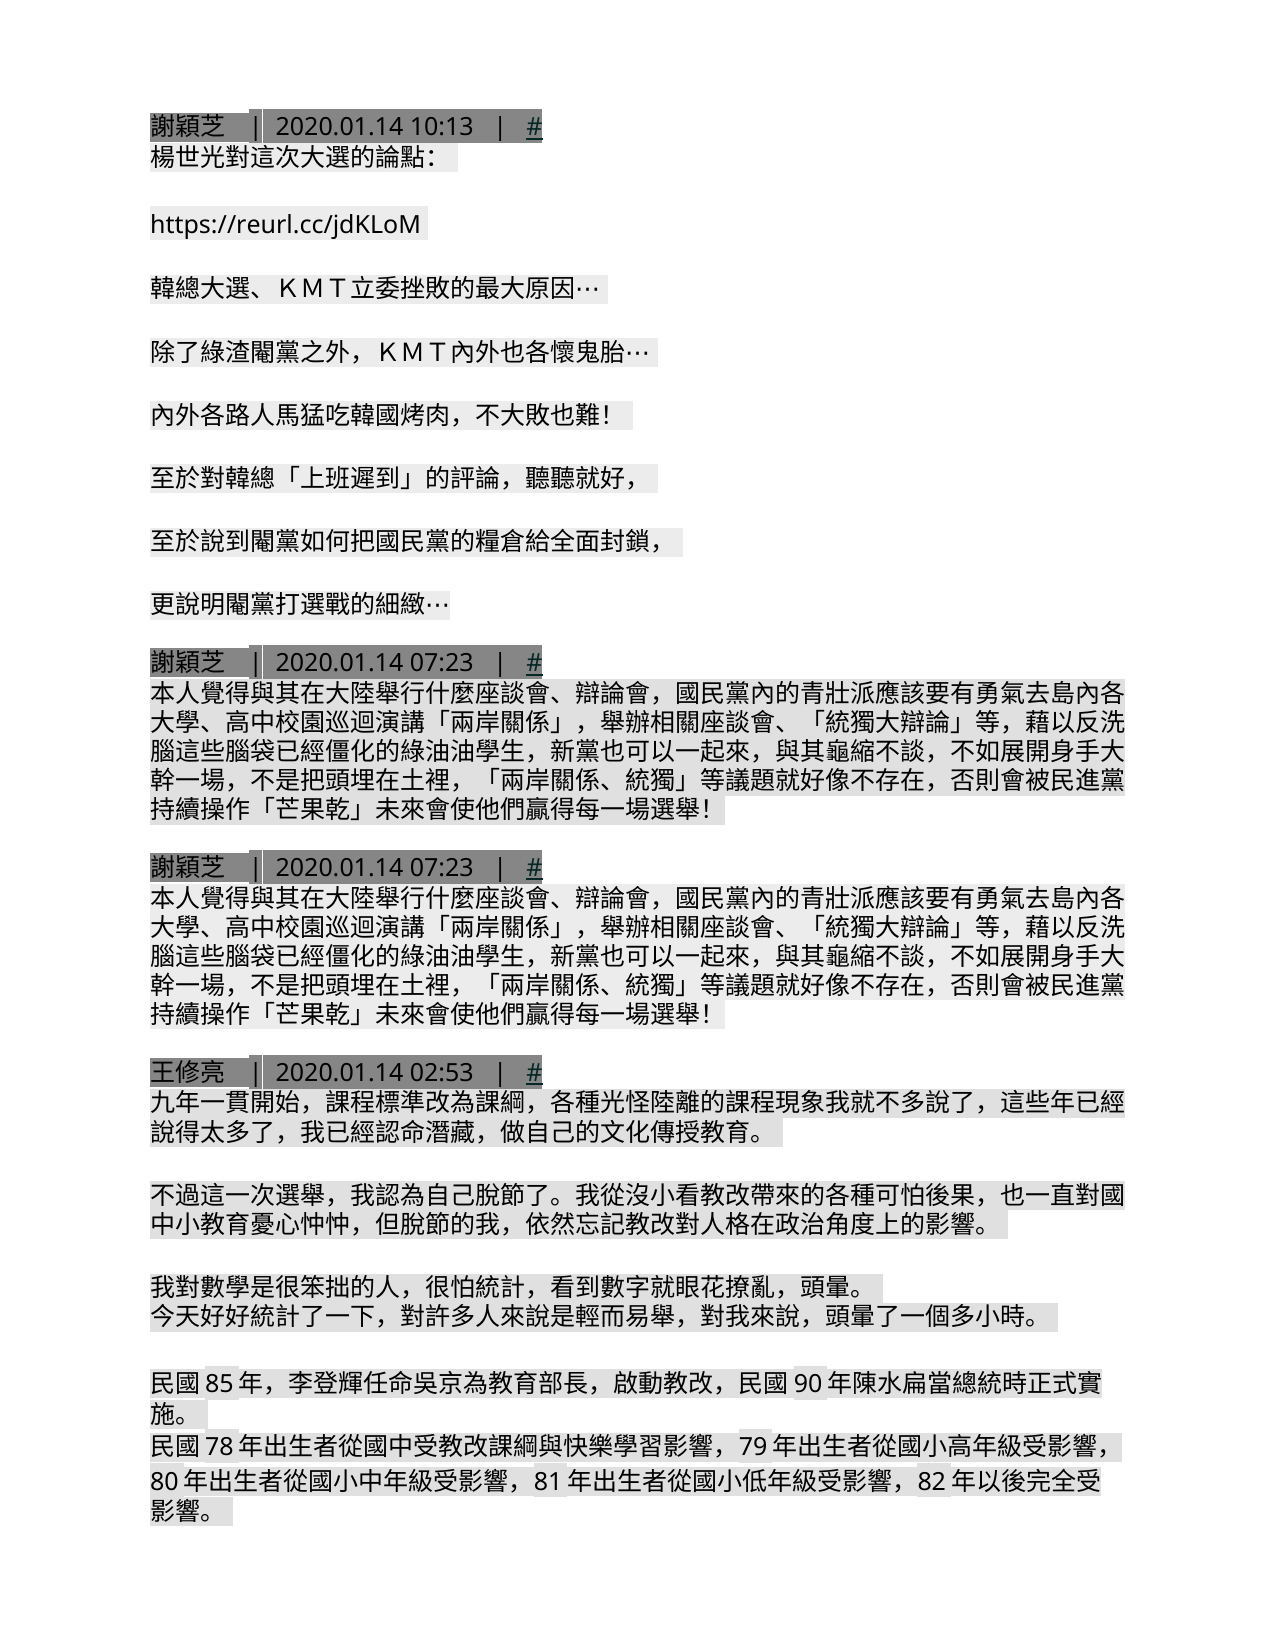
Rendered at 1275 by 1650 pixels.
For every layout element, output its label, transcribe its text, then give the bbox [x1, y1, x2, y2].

text 謝穎芝 | 2020.01.14 07:23 | # [150, 850, 1125, 884]
text 謝穎芝 | 2020.01.14 07:23 | # [150, 645, 1125, 679]
text 楊世光對這次大選的論點： https://reurl.cc/jdKLoM 韓總大選、ＫＭＴ立委挫敗的最大原因⋯ 除了綠渣閹黨之外，ＫＭＴ內外也各懷鬼胎⋯ 內外各路人馬猛吃韓國烤肉，不大敗也難！ 至於對韓總「上班遲到」的評論，聽聽就好， 至於說到閹黨如何把國民黨的糧倉給全面封鎖， 更說明閹黨打選戰的細緻⋯ [150, 143, 1125, 620]
text 本人覺得與其在大陸舉行什麼座談會、辯論會，國民黨內的青壯派應該要有勇氣去島內各大學、高中校園巡迴演講「兩岸關係」，舉辦相關座談會、「統獨大辯論」等，藉以反洗腦這些腦袋已經僵化的綠油油學生，新黨也可以一起來，與其龜縮不談，不如展開身手大幹一場，不是把頭埋在土裡，「兩岸關係、統獨」等議題就好像不存在，否則會被民進黨持續操作「芒果乾」未來會使他們贏得每一場選舉！ [150, 679, 1125, 825]
text 九年一貫開始，課程標準改為課綱，各種光怪陸離的課程現象我就不多說了，這些年已經說得太多了，我已經認命潛藏，做自己的文化傳授教育。 不過這一次選舉，我認為自己脫節了。我從沒小看教改帶來的各種可怕後果，也一直對國中小教育憂心忡忡，但脫節的我，依然忘記教改對人格在政治角度上的影響。 我對數學是很笨拙的人，很怕統計，看到數字就眼花撩亂，頭暈。 今天好好統計了一下，對許多人來說是輕而易舉，對我來說，頭暈了一個多小時。 民國85年，李登輝任命吳京為教育部長，啟動教改，民國90年陳水扁當總統時正式實施。 民國78年出生者從國中受教改課綱與快樂學習影響，79年出生者從國小高年級受影響，80年出生者從國小中年級受影響，81年出生者從國小低年級受影響，82年以後完全受影響。 這個快樂學習就是「不思考」的元凶。台灣的數學教授總說「不學數學就沒有邏輯能力」，但是在邏輯的象牙塔中，並不代表有能力理解政治與生活。 小學教育是生活，生活哲學完全不同於數學邏輯。 這些就不說了，說了又挨批。 看看教改影響的世代總人數。 民國78年新生兒人數315299人。 民國79年新生兒人數335618人。 民國80年新生兒人數321932人。 民國81年新生兒人數321632人。 民國82年新生兒人數325613人。 民國83年新生兒人數322,938人。 民國84年新生兒人數329,581人。 民國85年新生兒人數325,545人。 民國86年新生兒人數326,002人。 民國87年新生兒人數271,450人。 民國88年新生兒人數283,661人，以上至此108年都擁有投票權。 78年至88年教改歷年統計，共計3479271人擁有投票權。 他們未必很喜歡蔡英文，但是因為課程內容去中化與思考能力的問題，極為容易被蒙蔽，被亡國感吞食。年輕人通常對政治無視，但這一次的香港反送中，給了絕佳的機會。 履霜堅冰至，台灣的文化與教育只會滅絕得越來越快越多，不會有救了。 我本來還有點思想，或許從大處著眼，民進黨終究需要面對人民，人民終究會有看清的一天。但是統計完之後，真的死心，快樂學習毀損了思考能力，局面再怎麼壞，民進黨再怎麼濫，年輕人只會死心踏地的跟隨。 就像動物出生後，睜開眼睛看到的就是媽! 啟蒙就是睜開眼睛重要的節點! 教育是從國小打基礎的，高中大學會受影響，是因為國小思考判斷能力沒有打好基礎，不論如何努力於說服高中以後的人，是白費力氣的。 上九擊蒙，不是普通人做得到的，也沒那個天時地利了。 無能為力，繼續隱遁，教授我的中國文化。 [150, 1089, 1125, 1560]
text 王修亮 | 2020.01.14 02:53 | # [150, 1054, 1125, 1089]
text 本人覺得與其在大陸舉行什麼座談會、辯論會，國民黨內的青壯派應該要有勇氣去島內各大學、高中校園巡迴演講「兩岸關係」，舉辦相關座談會、「統獨大辯論」等，藉以反洗腦這些腦袋已經僵化的綠油油學生，新黨也可以一起來，與其龜縮不談，不如展開身手大幹一場，不是把頭埋在土裡，「兩岸關係、統獨」等議題就好像不存在，否則會被民進黨持續操作「芒果乾」未來會使他們贏得每一場選舉！ [150, 884, 1125, 1029]
text 謝穎芝 | 2020.01.14 10:13 | # [150, 109, 1125, 143]
